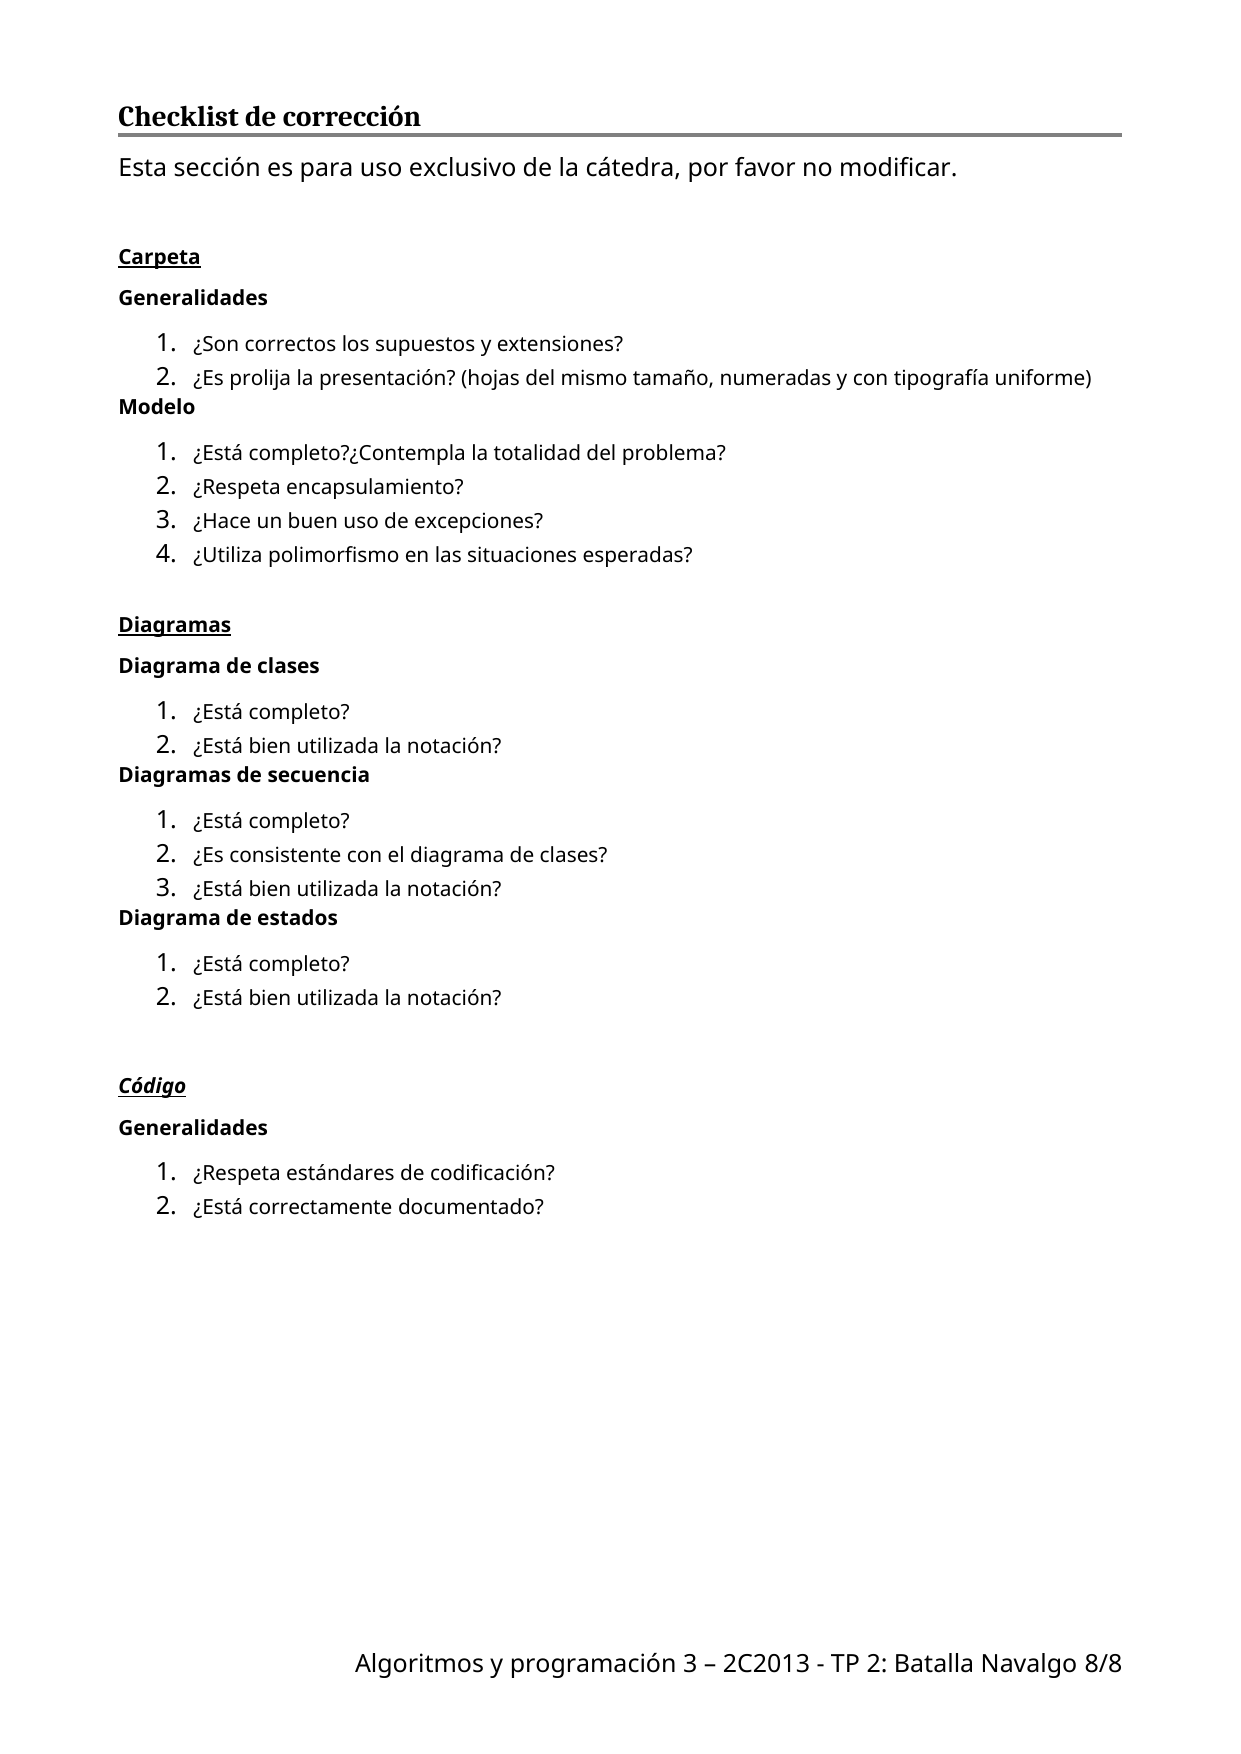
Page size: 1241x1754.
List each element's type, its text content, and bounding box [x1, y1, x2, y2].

text Diagramas [118, 610, 1122, 639]
list ¿Es consistente con el diagrama de clases? [156, 835, 1122, 869]
text Generalidades [118, 283, 1122, 312]
list ¿Está completo?¿Contempla la totalidad del problema? [156, 433, 1122, 467]
list ¿Está bien utilizada la notación? [156, 726, 1122, 760]
list ¿Es prolija la presentación? (hojas del mismo tamaño, numeradas y con tipografía uniforme) [156, 358, 1122, 392]
list ¿Está completo? [156, 801, 1122, 835]
text Modelo [118, 392, 1122, 421]
text Diagrama de clases [118, 651, 1122, 680]
list ¿Está completo? [156, 692, 1122, 726]
list ¿Son correctos los supuestos y extensiones? [156, 324, 1122, 358]
list ¿Utiliza polimorfismo en las situaciones esperadas? [156, 535, 1122, 569]
list ¿Está correctamente documentado? [156, 1188, 1122, 1222]
list ¿Está completo? [156, 944, 1122, 978]
text Carpeta [118, 242, 1122, 271]
subtitle Checklist de corrección [118, 100, 1122, 133]
list ¿Respeta estándares de codificación? [156, 1153, 1122, 1188]
list ¿Hace un buen uso de excepciones? [156, 501, 1122, 535]
list ¿Respeta encapsulamiento? [156, 467, 1122, 501]
text Diagramas de secuencia [118, 760, 1122, 789]
list ¿Está bien utilizada la notación? [156, 869, 1122, 903]
list ¿Está bien utilizada la notación? [156, 978, 1122, 1013]
subtitle Código [118, 1072, 1122, 1100]
text Generalidades [118, 1113, 1122, 1141]
text Esta sección es para uso exclusivo de la cátedra, por favor no modificar. [118, 149, 1122, 183]
text Diagrama de estados [118, 903, 1122, 932]
